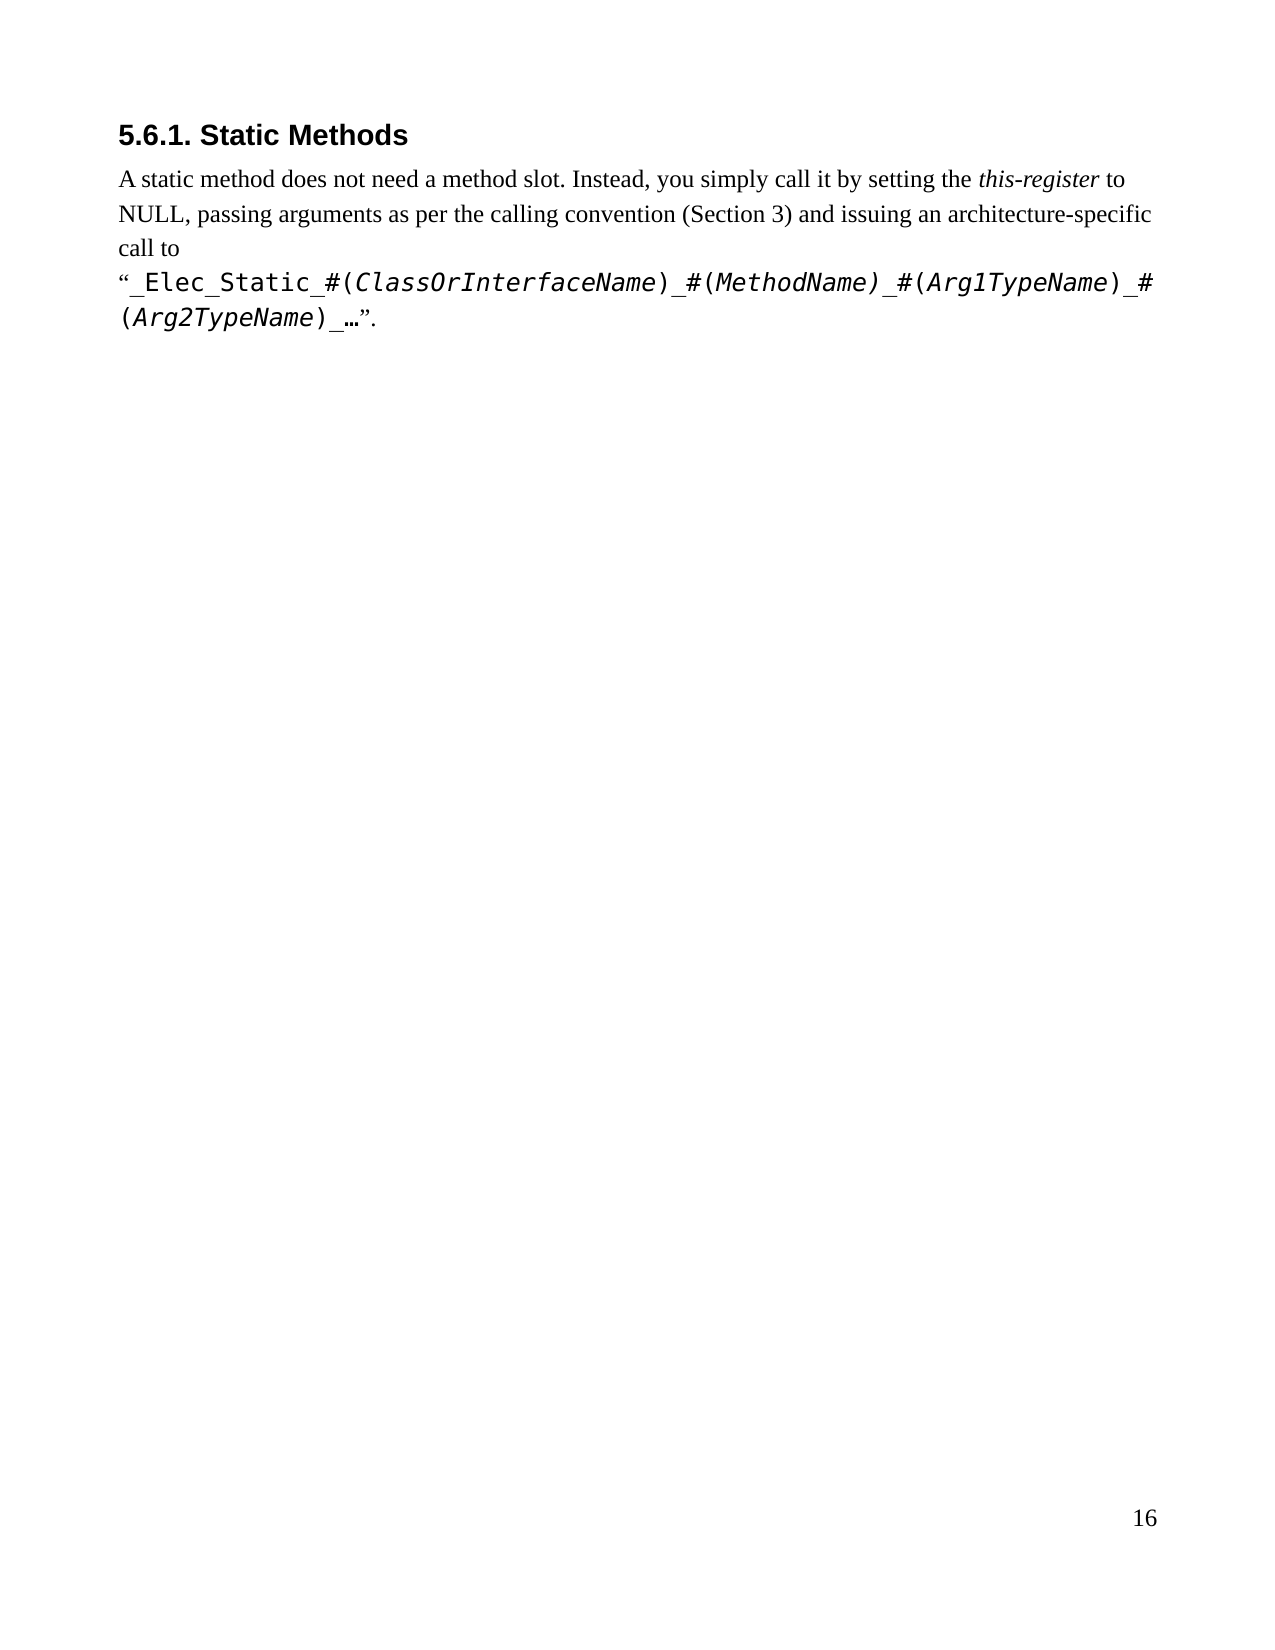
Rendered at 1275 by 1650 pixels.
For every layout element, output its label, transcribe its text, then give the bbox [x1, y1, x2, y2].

subtitle 5.6.1. Static Methods [118, 118, 1157, 152]
text A static method does not need a method slot. Instead, you simply call it by setting the this-register to NULL, passing arguments as per the calling convention (Section 3) and issuing an architecture-specific call to “_Elec_Static_#(ClassOrInterfaceName)_#(MethodName)_#(Arg1TypeName)_#(Arg2TypeName)_…”. [118, 164, 1157, 332]
